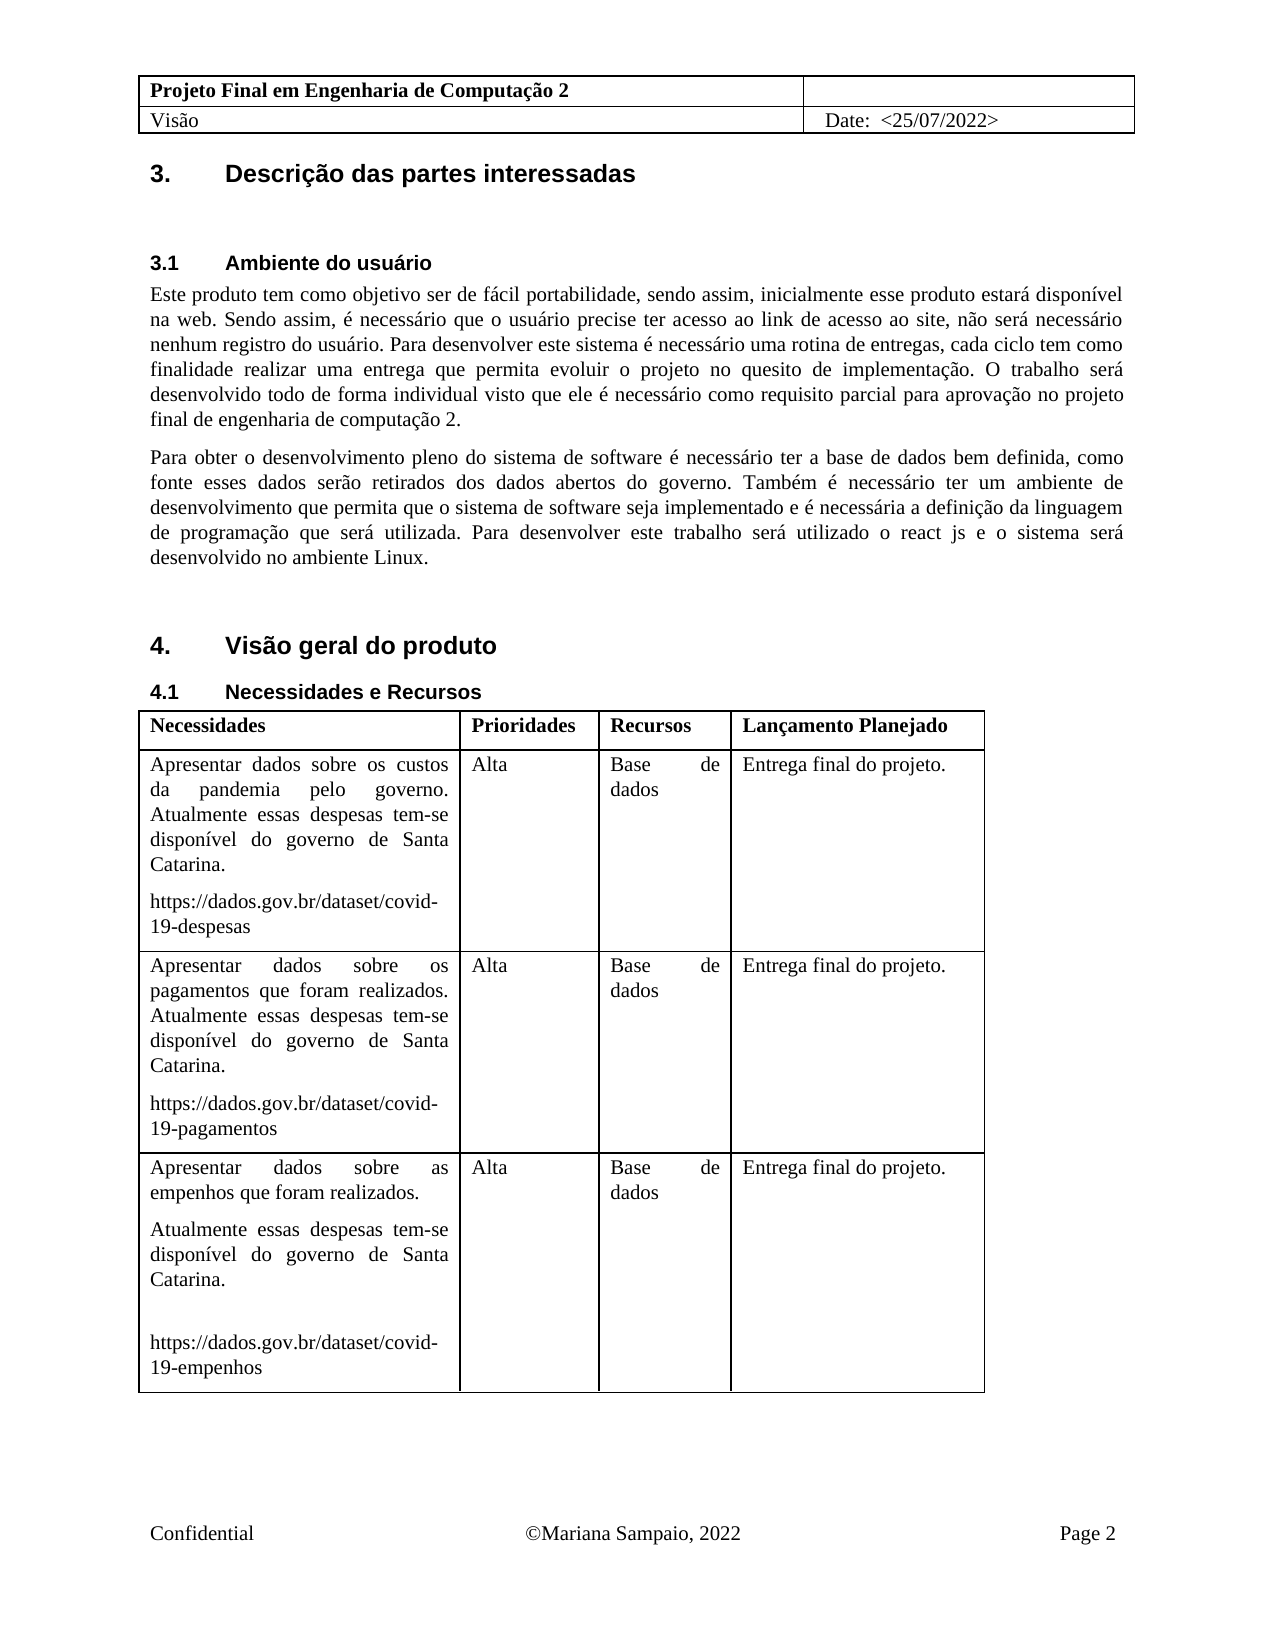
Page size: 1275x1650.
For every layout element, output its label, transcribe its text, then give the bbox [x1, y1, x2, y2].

table_header Recursos [600, 712, 730, 749]
table_cell Base de dados [600, 952, 730, 1152]
table_header Prioridades [461, 712, 598, 749]
table_cell Entrega final do projeto. [732, 751, 984, 951]
table_cell Base de dados [600, 751, 730, 951]
table_cell Entrega final do projeto. [732, 952, 984, 1152]
table_header Necessidades [140, 712, 459, 749]
table_cell Base de dados [600, 1154, 730, 1391]
subtitle Descrição das partes interessadas [150, 159, 1125, 188]
table_cell Apresentar dados sobre os pagamentos que foram realizados. Atualmente essas despesas tem-se disponível do governo de Santa Catarina. https://dados.gov.br/dataset/covid-19-pagamentos [140, 952, 459, 1152]
table_cell Apresentar dados sobre os custos da pandemia pelo governo. Atualmente essas despesas tem-se disponível do governo de Santa Catarina. https://dados.gov.br/dataset/covid-19-despesas [140, 751, 459, 951]
text Este produto tem como objetivo ser de fácil portabilidade, sendo assim, inicialmente esse produto estará disponível na web. Sendo assim, é necessário que o usuário precise ter acesso ao link de acesso ao site, não será necessário nenhum registro do usuário. Para desenvolver este sistema é necessário uma rotina de entregas, cada ciclo tem como finalidade realizar uma entrega que permita evoluir o projeto no quesito de implementação. O trabalho será desenvolvido todo de forma individual visto que ele é necessário como requisito parcial para aprovação no projeto final de engenharia de computação 2. [150, 281, 1125, 431]
subtitle Ambiente do usuário [150, 250, 1125, 275]
table_cell Entrega final do projeto. [732, 1154, 984, 1391]
table_cell Alta [461, 952, 598, 1152]
table_cell Alta [461, 751, 598, 951]
text Para obter o desenvolvimento pleno do sistema de software é necessário ter a base de dados bem definida, como fonte esses dados serão retirados dos dados abertos do governo. Também é necessário ter um ambiente de desenvolvimento que permita que o sistema de software seja implementado e é necessária a definição da linguagem de programação que será utilizada. Para desenvolver este trabalho será utilizado o react js e o sistema será desenvolvido no ambiente Linux. [150, 444, 1125, 569]
table_cell Apresentar dados sobre as empenhos que foram realizados. Atualmente essas despesas tem-se disponível do governo de Santa Catarina. https://dados.gov.br/dataset/covid-19-empenhos [140, 1154, 459, 1391]
table_header Lançamento Planejado [732, 712, 984, 749]
subtitle Necessidades e Recursos [150, 679, 1125, 704]
subtitle Visão geral do produto [150, 631, 1125, 660]
table_cell Alta [461, 1154, 598, 1391]
